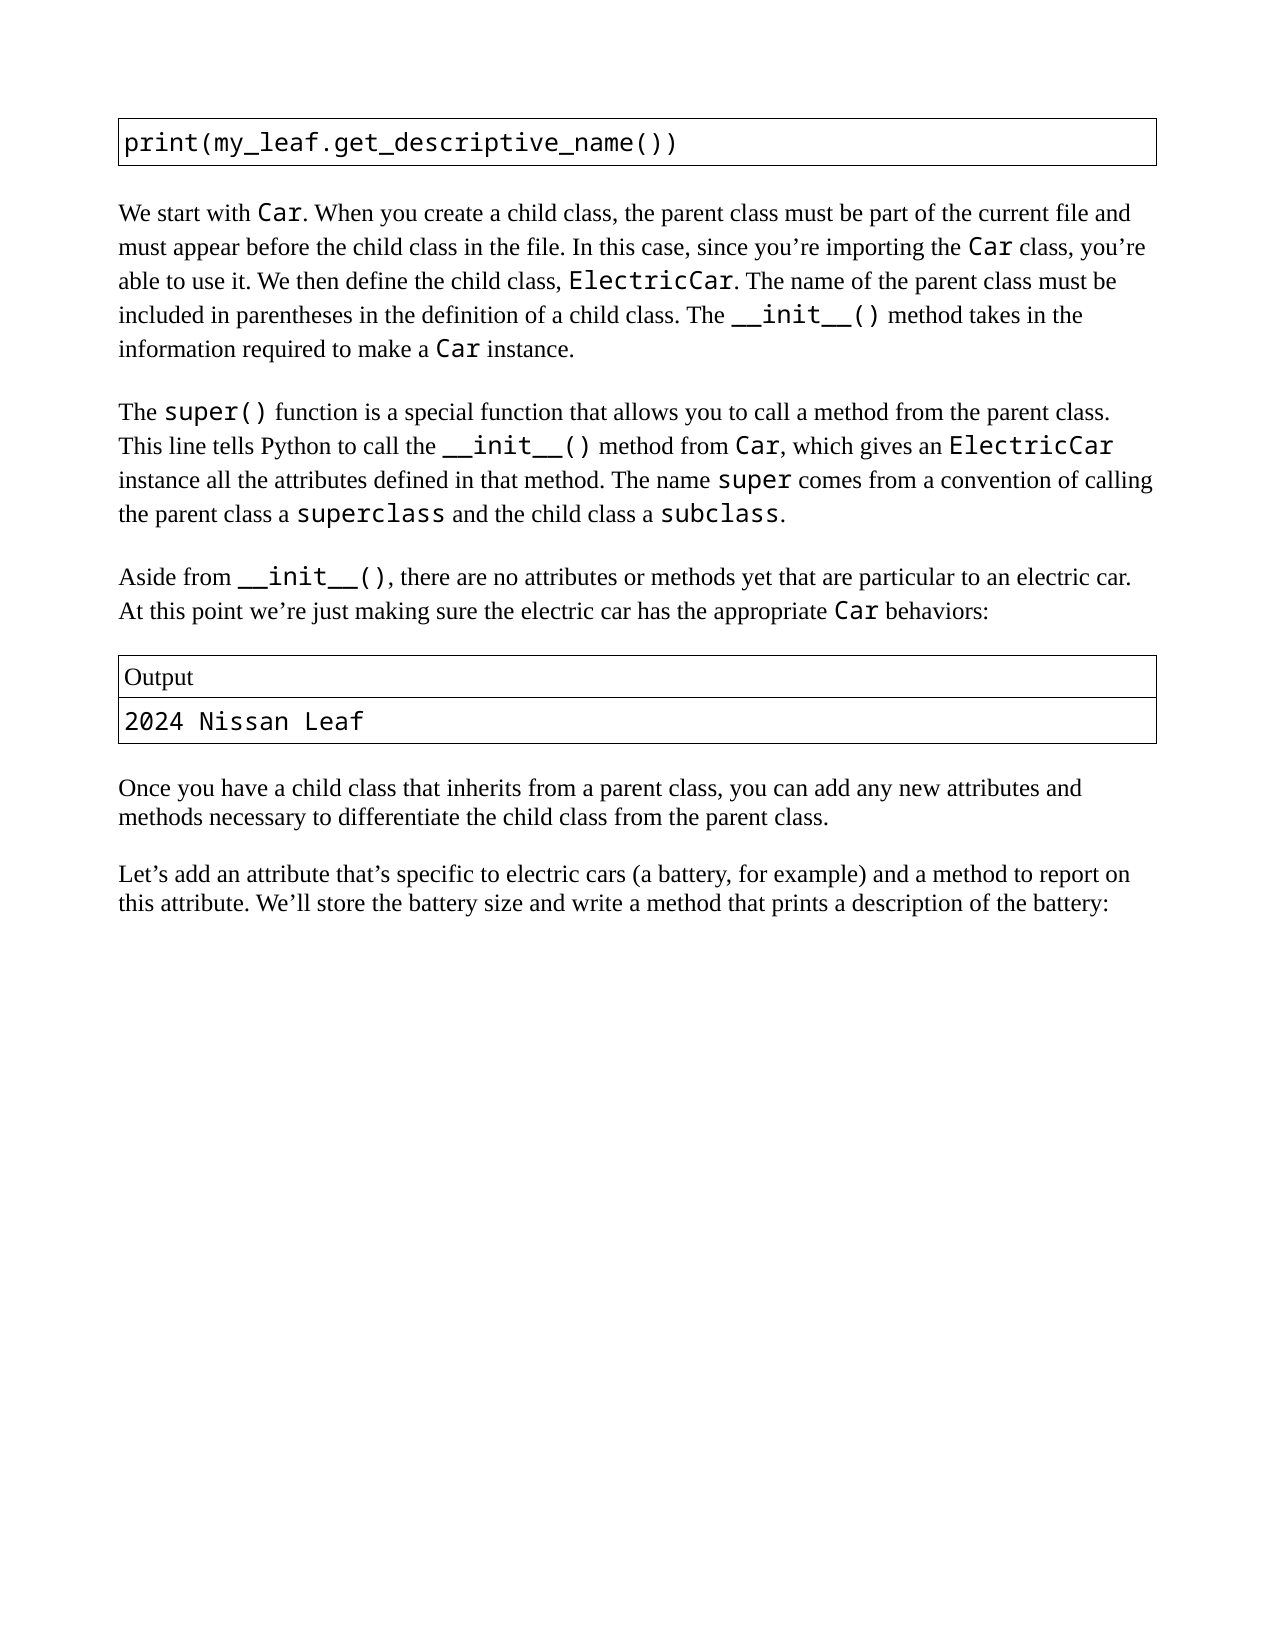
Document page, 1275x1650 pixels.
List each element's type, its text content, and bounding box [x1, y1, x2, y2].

text Let’s add an attribute that’s specific to electric cars (a battery, for example) and a method to report on this attribute. We’ll store the battery size and write a method that prints a description of the battery: [118, 859, 1157, 917]
text Once you have a child class that inherits from a parent class, you can add any new attributes and methods necessary to differentiate the child class from the parent class. [118, 773, 1157, 831]
table_header Output [119, 656, 1156, 697]
text We start with Car. When you create a child class, the parent class must be part of the current file and must appear before the child class in the file. In this case, since you’re importing the Car class, you’re able to use it. We then define the child class, ElectricCar. The name of the parent class must be included in parentheses in the definition of a child class. The __init__() method takes in the information required to make a Car instance. [118, 194, 1157, 365]
text The super() function is a special function that allows you to call a method from the parent class. This line tells Python to call the __init__() method from Car, which gives an ElectricCar instance all the attributes defined in that method. The name super comes from a convention of calling the parent class a superclass and the child class a subclass. [118, 393, 1157, 530]
text Aside from __init__(), there are no attributes or methods yet that are particular to an electric car. At this point we’re just making sure the electric car has the appropriate Car behaviors: [118, 558, 1157, 627]
table_cell print(my_leaf.get_descriptive_name()) [119, 119, 1156, 165]
table_cell 2024 Nissan Leaf [119, 698, 1156, 743]
